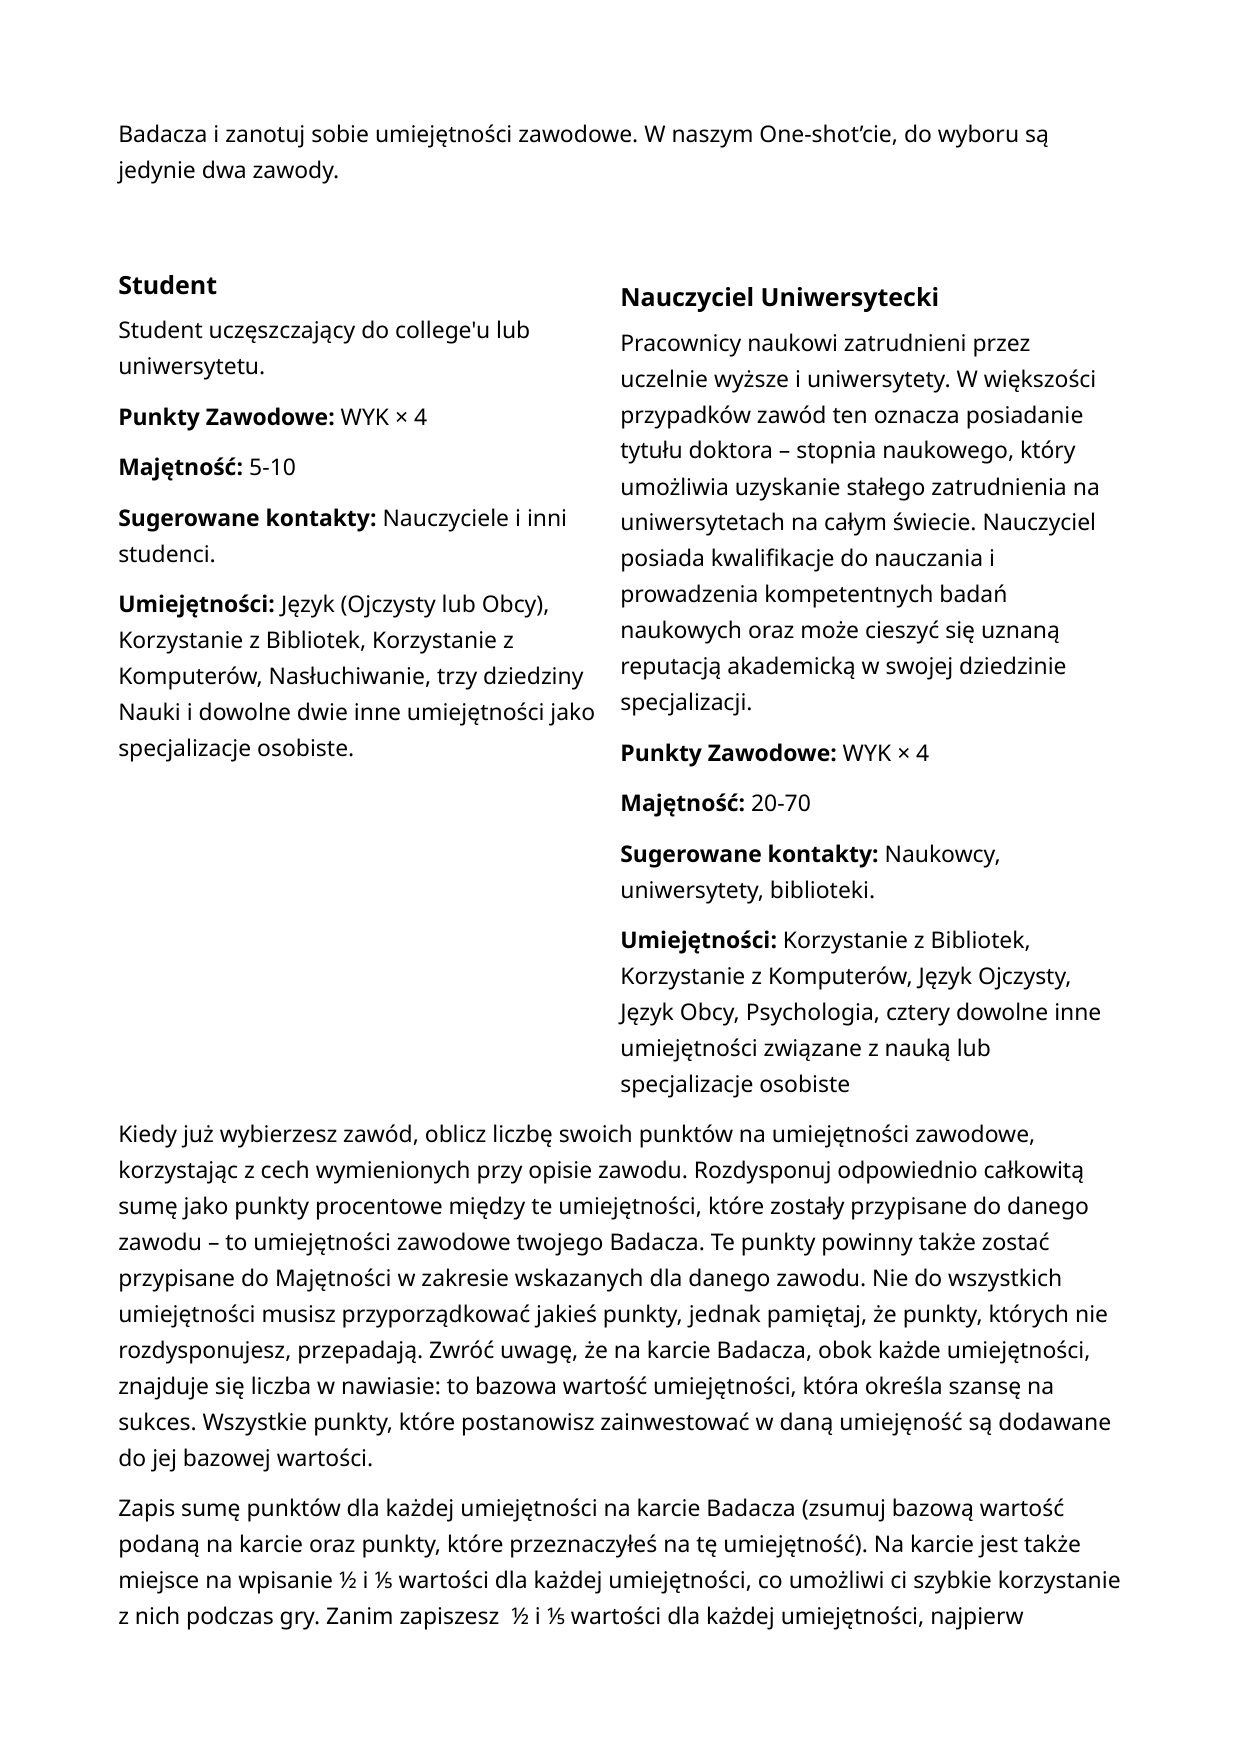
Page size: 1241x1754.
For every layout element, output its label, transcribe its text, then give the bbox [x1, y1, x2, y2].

text Umiejętności: Język (Ojczysty lub Obcy), Korzystanie z Bibliotek, Korzystanie z Komputerów, Nasłuchiwanie, trzy dziedziny Nauki i dowolne dwie inne umiejętności jako specjalizacje osobiste. [118, 588, 620, 763]
text Student uczęszczający do college'u lub uniwersytetu. [118, 314, 620, 381]
subtitle Student [118, 268, 620, 302]
text Badacza i zanotuj sobie umiejętności zawodowe. W naszym One-shot’cie, do wyboru są jedynie dwa zawody. [118, 118, 1122, 185]
text Kiedy już wybierzesz zawód, oblicz liczbę swoich punktów na umiejętności zawodowe, korzystając z cech wymienionych przy opisie zawodu. Rozdysponuj odpowiednio całkowitą sumę jako punkty procentowe między te umiejętności, które zostały przypisane do danego zawodu – to umiejętności zawodowe twojego Badacza. Te punkty powinny także zostać przypisane do Majętności w zakresie wskazanych dla danego zawodu. Nie do wszystkich umiejętności musisz przyporządkować jakieś punkty, jednak pamiętaj, że punkty, których nie rozdysponujesz, przepadają. Zwróć uwagę, że na karcie Badacza, obok każde umiejętności, znajduje się liczba w nawiasie: to bazowa wartość umiejętności, która określa szansę na sukces. Wszystkie punkty, które postanowisz zainwestować w daną umiejęność są dodawane do jej bazowej wartości. [118, 1118, 1122, 1473]
text Pracownicy naukowi zatrudnieni przez uczelnie wyższe i uniwersytety. W większości przypadków zawód ten oznacza posiadanie tytułu doktora – stopnia naukowego, który umożliwia uzyskanie stałego zatrudnienia na uniwersytetach na całym świecie. Nauczyciel posiada kwalifikacje do nauczania i prowadzenia kompetentnych badań naukowych oraz może cieszyć się uznaną reputacją akademicką w swojej dziedzinie specjalizacji. [620, 327, 1122, 717]
text Zapis sumę punktów dla każdej umiejętności na karcie Badacza (zsumuj bazową wartość podaną na karcie oraz punkty, które przeznaczyłeś na tę umiejętność). Na karcie jest także miejsce na wpisanie ½ i ⅕ wartości dla każdej umiejętności, co umożliwi ci szybkie korzystanie z nich podczas gry. Zanim zapiszesz ½ i ⅕ wartości dla każdej umiejętności, najpierw [118, 1492, 1122, 1631]
text Sugerowane kontakty: Naukowcy, uniwersytety, biblioteki. [620, 838, 1122, 905]
text Punkty Zawodowe: WYK × 4 [620, 737, 1122, 768]
subtitle Nauczyciel Uniwersytecki [620, 280, 1122, 314]
text Umiejętności: Korzystanie z Bibliotek, Korzystanie z Komputerów, Język Ojczysty, Język Obcy, Psychologia, cztery dowolne inne umiejętności związane z nauką lub specjalizacje osobiste [620, 924, 1122, 1099]
text Punkty Zawodowe: WYK × 4 [118, 401, 620, 432]
text Sugerowane kontakty: Nauczyciele i inni studenci. [118, 502, 620, 569]
text Majętność: 20-70 [620, 787, 1122, 818]
text Majętność: 5-10 [118, 451, 620, 482]
